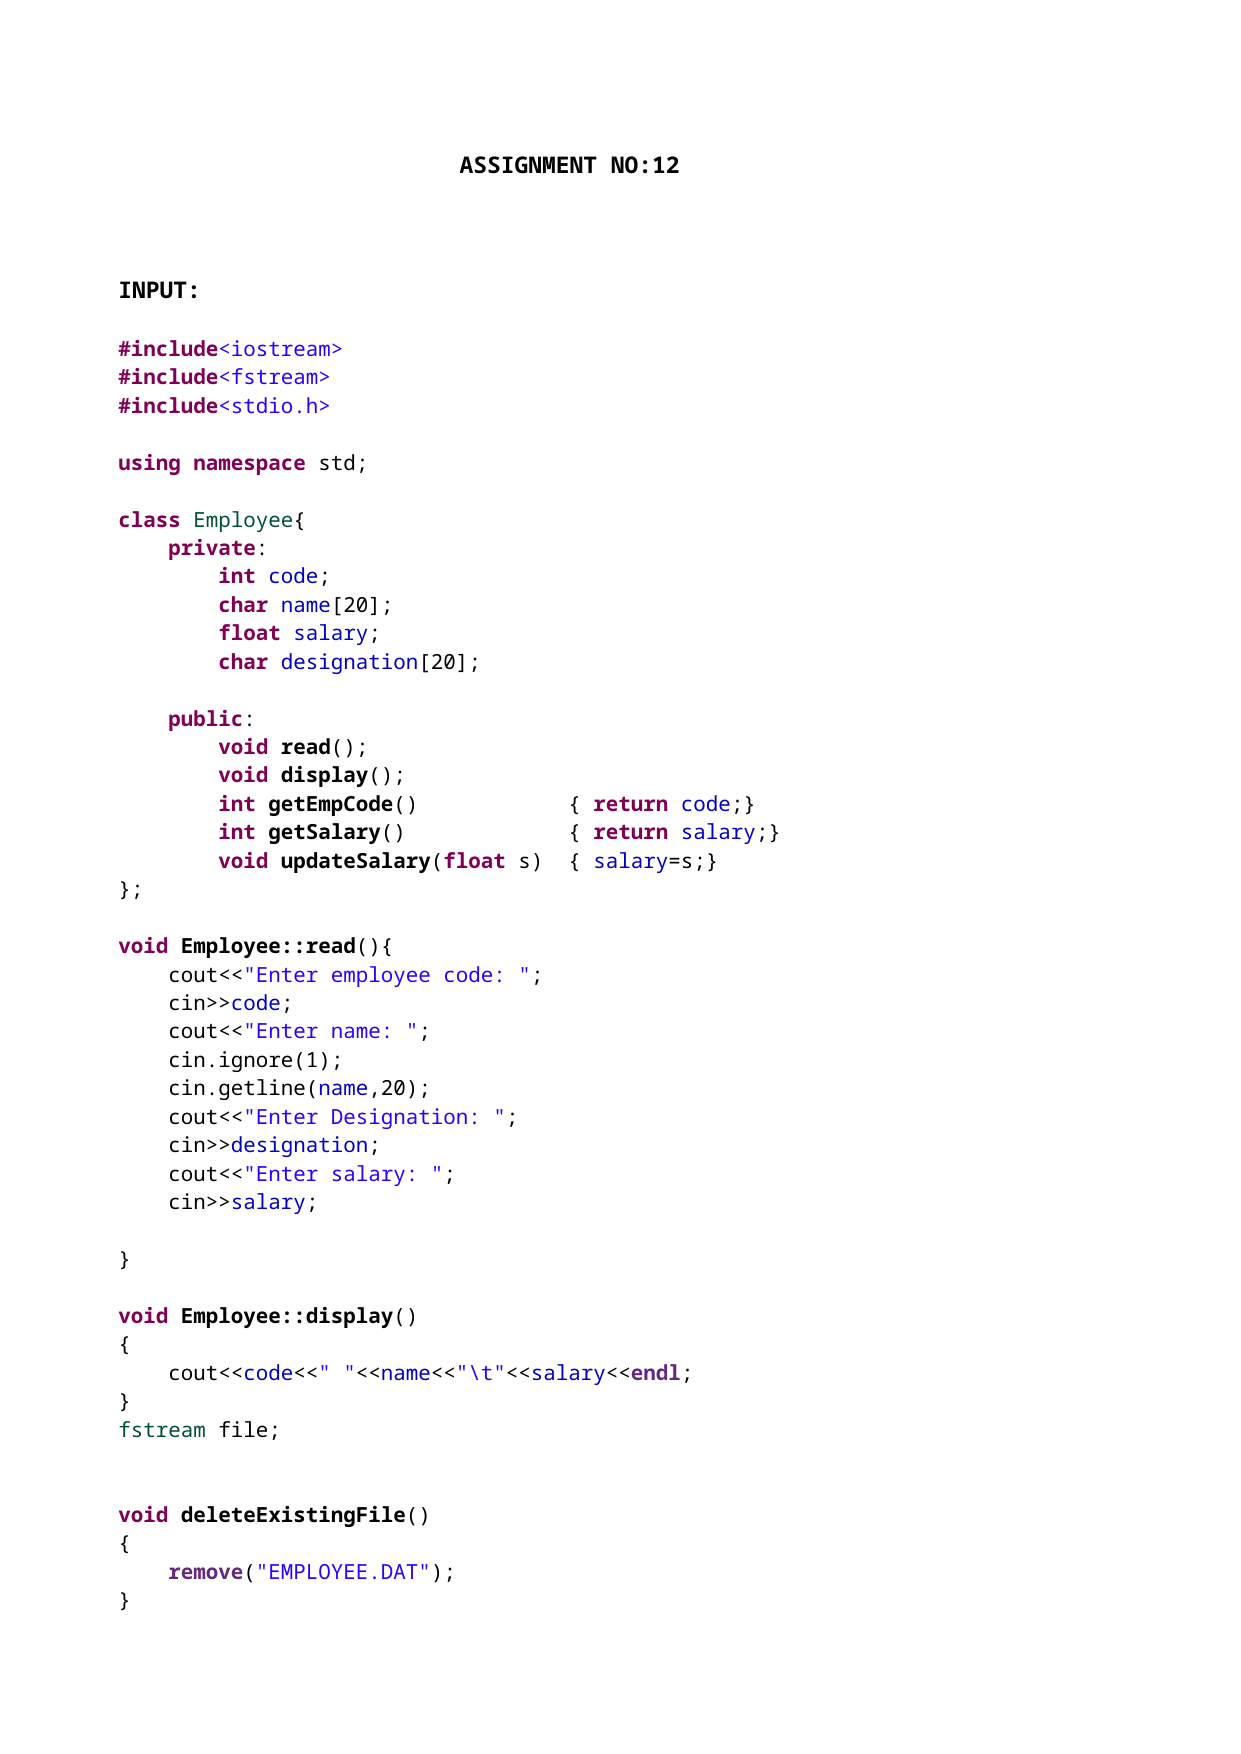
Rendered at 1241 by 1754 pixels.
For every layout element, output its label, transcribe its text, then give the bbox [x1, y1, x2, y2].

text } [118, 1585, 1122, 1614]
text cout<<"Enter name: "; [118, 1017, 1122, 1045]
text public: [118, 704, 1122, 732]
text { [118, 1329, 1122, 1358]
text #include<fstream> [118, 362, 1122, 391]
text cin.ignore(1); [118, 1045, 1122, 1073]
text INPUT: [118, 274, 1122, 306]
text int getSalary() { return salary;} [118, 817, 1122, 846]
text cout<<"Enter employee code: "; [118, 960, 1122, 988]
text { [118, 1528, 1122, 1557]
text char designation[20]; [118, 647, 1122, 675]
text #include<stdio.h> [118, 391, 1122, 419]
text void Employee::display() [118, 1301, 1122, 1329]
text private: [118, 533, 1122, 562]
text cin.getline(name,20); [118, 1073, 1122, 1102]
text void Employee::read(){ [118, 931, 1122, 960]
text void read(); [118, 732, 1122, 761]
text remove("EMPLOYEE.DAT"); [118, 1557, 1122, 1585]
text fstream file; [118, 1415, 1122, 1443]
text cin>>designation; [118, 1130, 1122, 1159]
text cin>>salary; [118, 1187, 1122, 1216]
text char name[20]; [118, 590, 1122, 618]
text void display(); [118, 761, 1122, 789]
text } [118, 1386, 1122, 1415]
text using namespace std; [118, 448, 1122, 476]
text void updateSalary(float s) { salary=s;} [118, 846, 1122, 874]
text }; [118, 874, 1122, 903]
text class Employee{ [118, 505, 1122, 533]
text int getEmpCode() { return code;} [118, 789, 1122, 817]
text cin>>code; [118, 988, 1122, 1017]
text cout<<"Enter Designation: "; [118, 1102, 1122, 1130]
text float salary; [118, 618, 1122, 647]
text int code; [118, 562, 1122, 590]
text cout<<code<<" "<<name<<"\t"<<salary<<endl; [118, 1358, 1122, 1386]
text cout<<"Enter salary: "; [118, 1159, 1122, 1187]
text ASSIGNMENT NO:12 [118, 149, 1122, 181]
text } [118, 1244, 1122, 1272]
text #include<iostream> [118, 334, 1122, 362]
text void deleteExistingFile() [118, 1500, 1122, 1528]
